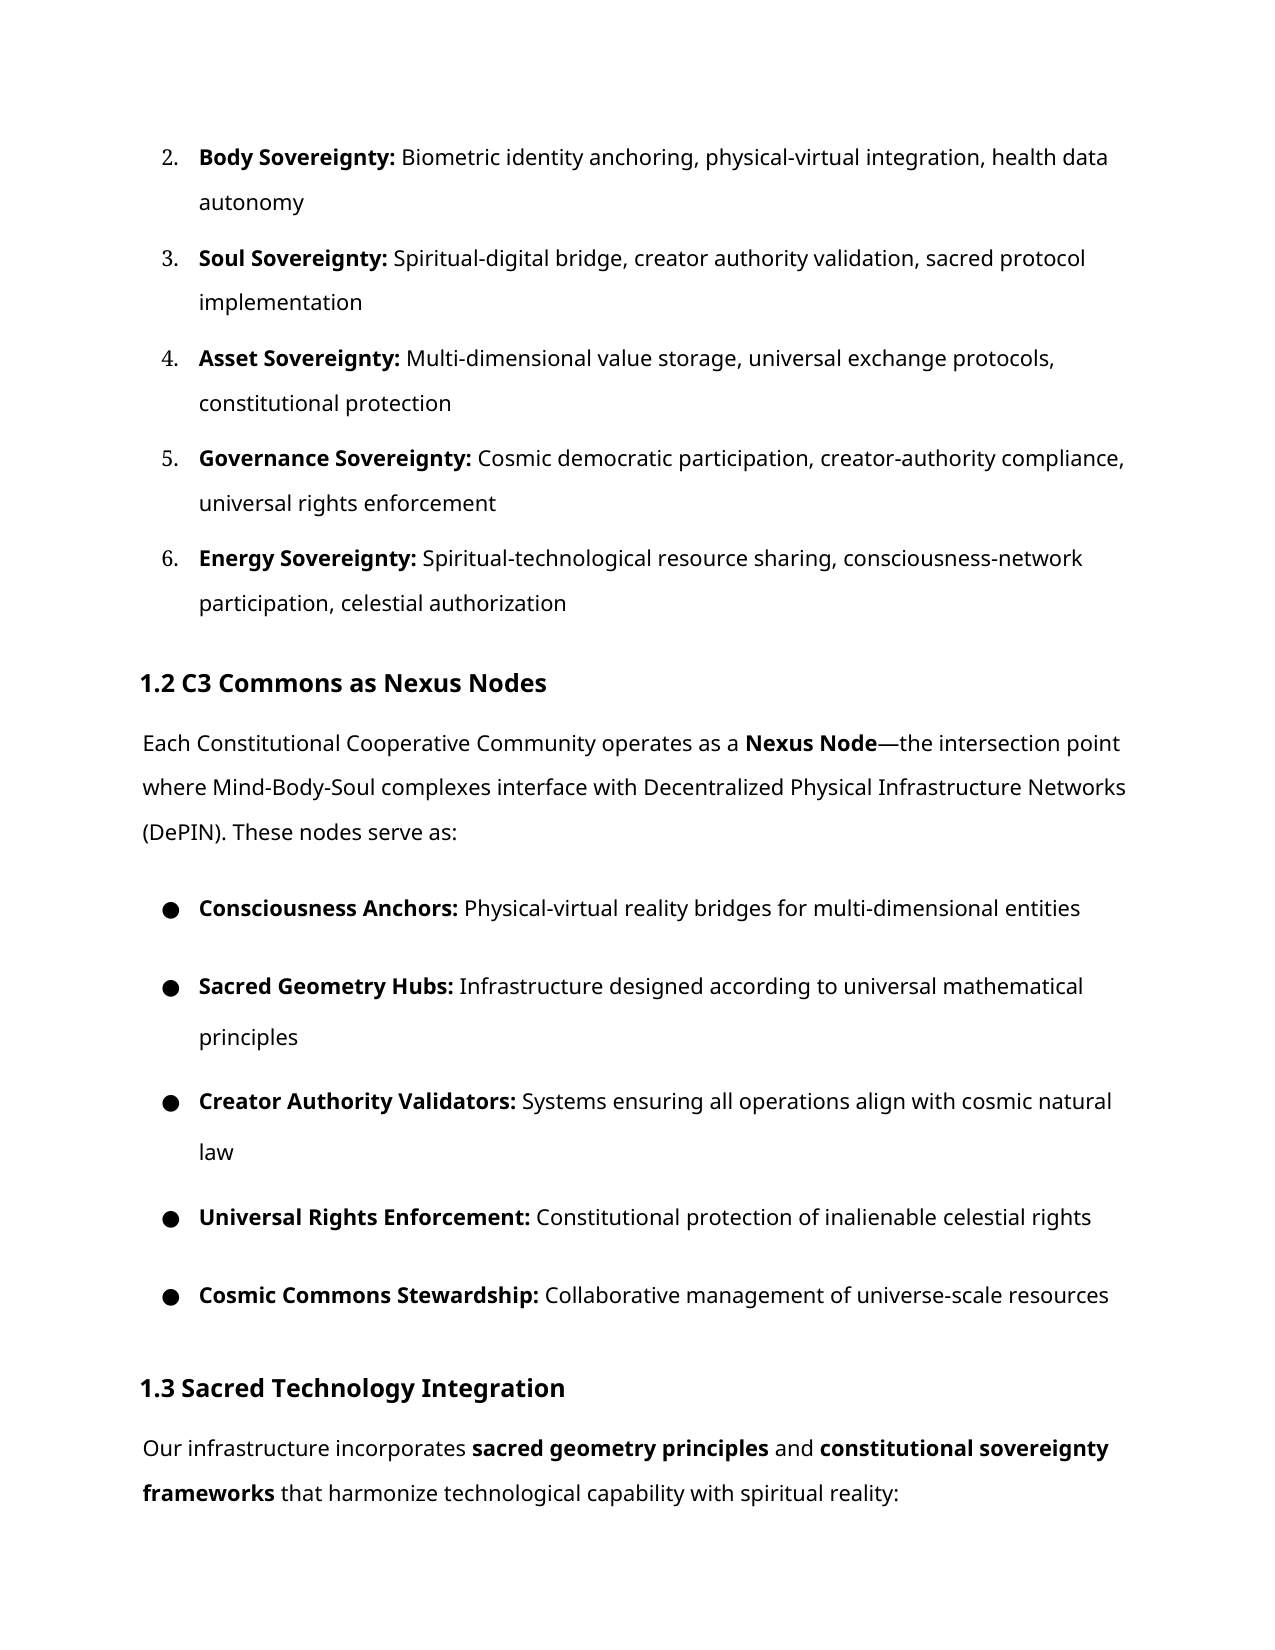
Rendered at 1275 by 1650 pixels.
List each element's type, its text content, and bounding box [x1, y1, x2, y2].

list Energy Sovereignty: Spiritual-technological resource sharing, consciousness-network participation, celestial authorization [161, 543, 1133, 618]
list Governance Sovereignty: Cosmic democratic participation, creator-authority compliance, universal rights enforcement [161, 443, 1133, 518]
list Asset Sovereignty: Multi-dimensional value storage, universal exchange protocols, constitutional protection [161, 343, 1133, 417]
list Soul Sovereignty: Spiritual-digital bridge, creator authority validation, sacred protocol implementation [161, 242, 1133, 317]
list Universal Rights Enforcement: Constitutional protection of inalienable celestial rights [161, 1193, 1133, 1237]
list Cosmic Commons Stewardship: Collaborative management of universe-scale resources [161, 1271, 1133, 1316]
list Creator Authority Validators: Systems ensuring all operations align with cosmic natural law [161, 1077, 1133, 1167]
list Body Sovereignty: Biometric identity anchoring, physical-virtual integration, health data autonomy [161, 142, 1133, 217]
text 1.3 Sacred Technology Integration [139, 1371, 1133, 1405]
text Our infrastructure incorporates sacred geometry principles and constitutional sovereignty frameworks that harmonize technological capability with spiritual reality: [142, 1433, 1133, 1507]
list Sacred Geometry Hubs: Infrastructure designed according to universal mathematical principles [161, 962, 1133, 1051]
list Consciousness Anchors: Physical-virtual reality bridges for multi-dimensional entities [161, 883, 1133, 928]
text Each Constitutional Cooperative Community operates as a Nexus Node—the intersection point where Mind-Body-Soul complexes interface with Decentralized Physical Infrastructure Networks (DePIN). These nodes serve as: [142, 728, 1133, 847]
text 1.2 C3 Commons as Nexus Nodes [139, 666, 1133, 700]
